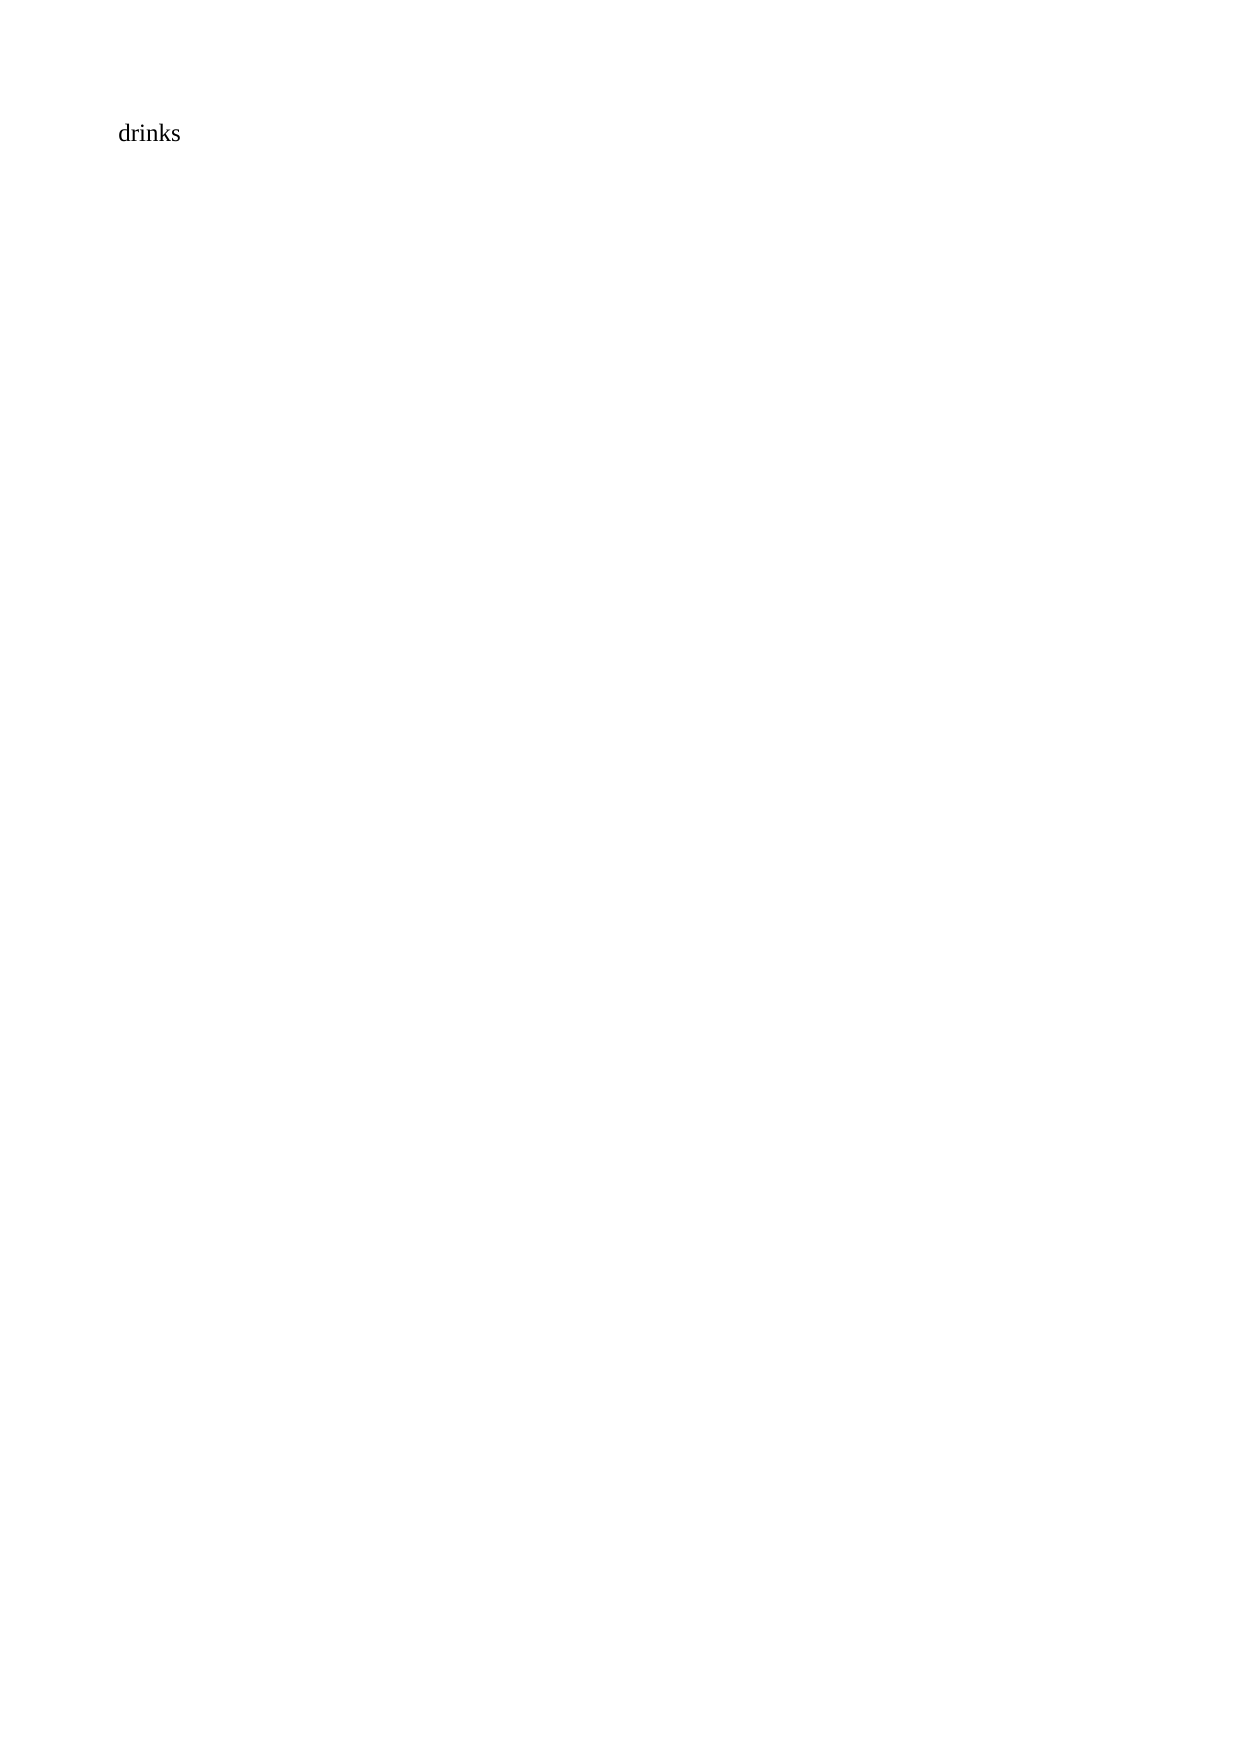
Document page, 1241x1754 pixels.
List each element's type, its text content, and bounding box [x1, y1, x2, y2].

text drinks [118, 118, 1122, 147]
